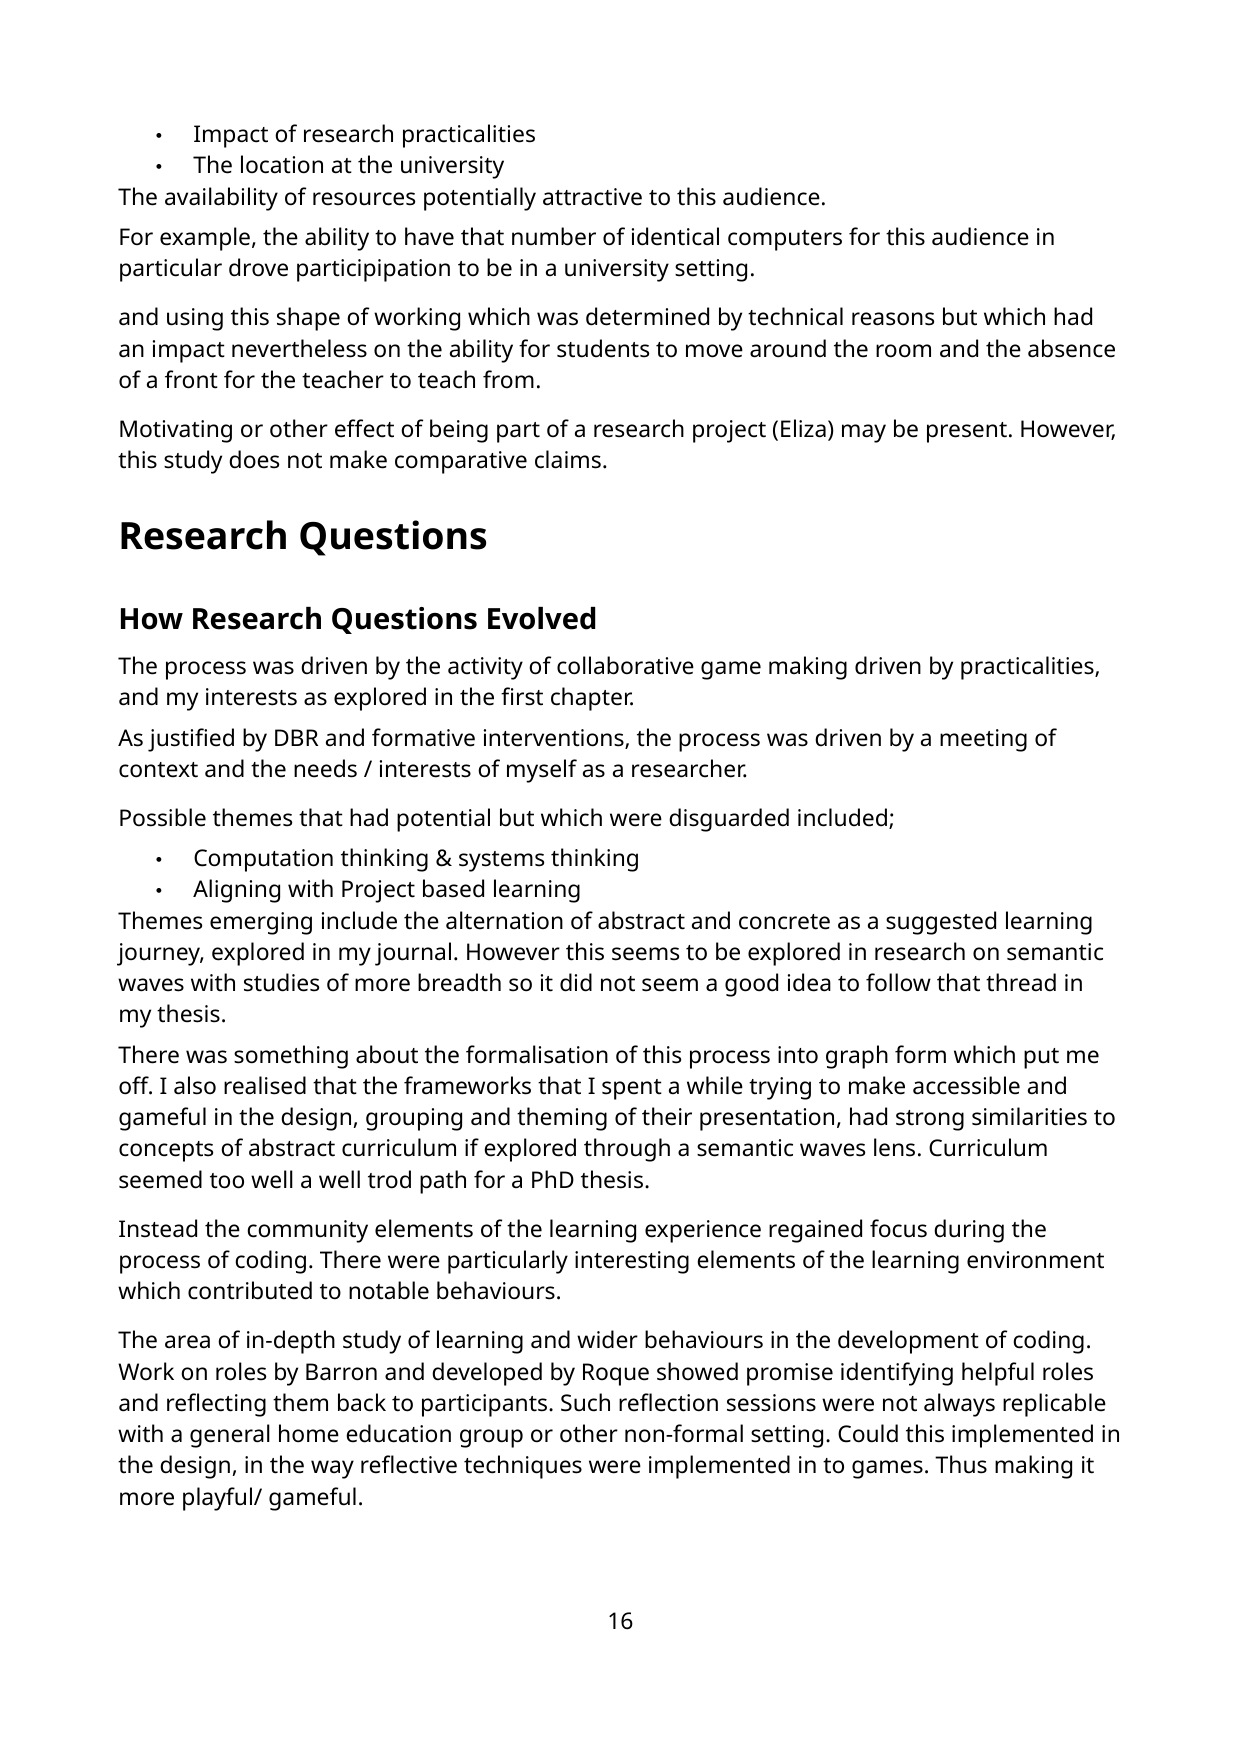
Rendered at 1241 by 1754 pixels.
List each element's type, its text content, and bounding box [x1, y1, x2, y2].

list The location at the university [156, 149, 1122, 181]
subtitle How Research Questions Evolved [118, 598, 1122, 638]
text Instead the community elements of the learning experience regained focus during the process of coding. There were particularly interesting elements of the learning environment which contributed to notable behaviours. [118, 1213, 1122, 1307]
text There was something about the formalisation of this process into graph form which put me off. I also realised that the frameworks that I spent a while trying to make accessible and gameful in the design, grouping and theming of their presentation, had strong similarities to concepts of abstract curriculum if explored through a semantic waves lens. Curriculum seemed too well a well trod path for a PhD thesis. [118, 1039, 1122, 1195]
text For example, the ability to have that number of identical computers for this audience in particular drove participipation to be in a university setting. [118, 221, 1122, 283]
text The availability of resources potentially attractive to this audience. [118, 181, 1122, 212]
text The area of in-depth study of learning and wider behaviours in the development of coding. Work on roles by Barron and developed by Roque showed promise identifying helpful roles and reflecting them back to participants. Such reflection sessions were not always replicable with a general home education group or other non-formal setting. Could this implemented in the design, in the way reflective techniques were implemented in to games. Thus making it more playful/ gameful. [118, 1324, 1122, 1512]
text Possible themes that had potential but which were disguarded included; [118, 802, 1122, 833]
text As justified by DBR and formative interventions, the process was driven by a meeting of context and the needs / interests of myself as a researcher. [118, 722, 1122, 784]
list Impact of research practicalities [156, 118, 1122, 149]
text Motivating or other effect of being part of a research project (Eliza) may be present. However, this study does not make comparative claims. [118, 413, 1122, 475]
text and using this shape of working which was determined by technical reasons but which had an impact nevertheless on the ability for students to move around the room and the absence of a front for the teacher to teach from. [118, 301, 1122, 395]
text The process was driven by the activity of collaborative game making driven by practicalities, and my interests as explored in the first chapter. [118, 650, 1122, 713]
list Computation thinking & systems thinking [156, 842, 1122, 873]
text Themes emerging include the alternation of abstract and concrete as a suggested learning journey, explored in my journal. However this seems to be explored in research on semantic waves with studies of more breadth so it did not seem a good idea to follow that thread in my thesis. [118, 905, 1122, 1030]
subtitle Research Questions [118, 509, 1122, 560]
list Aligning with Project based learning [156, 873, 1122, 905]
